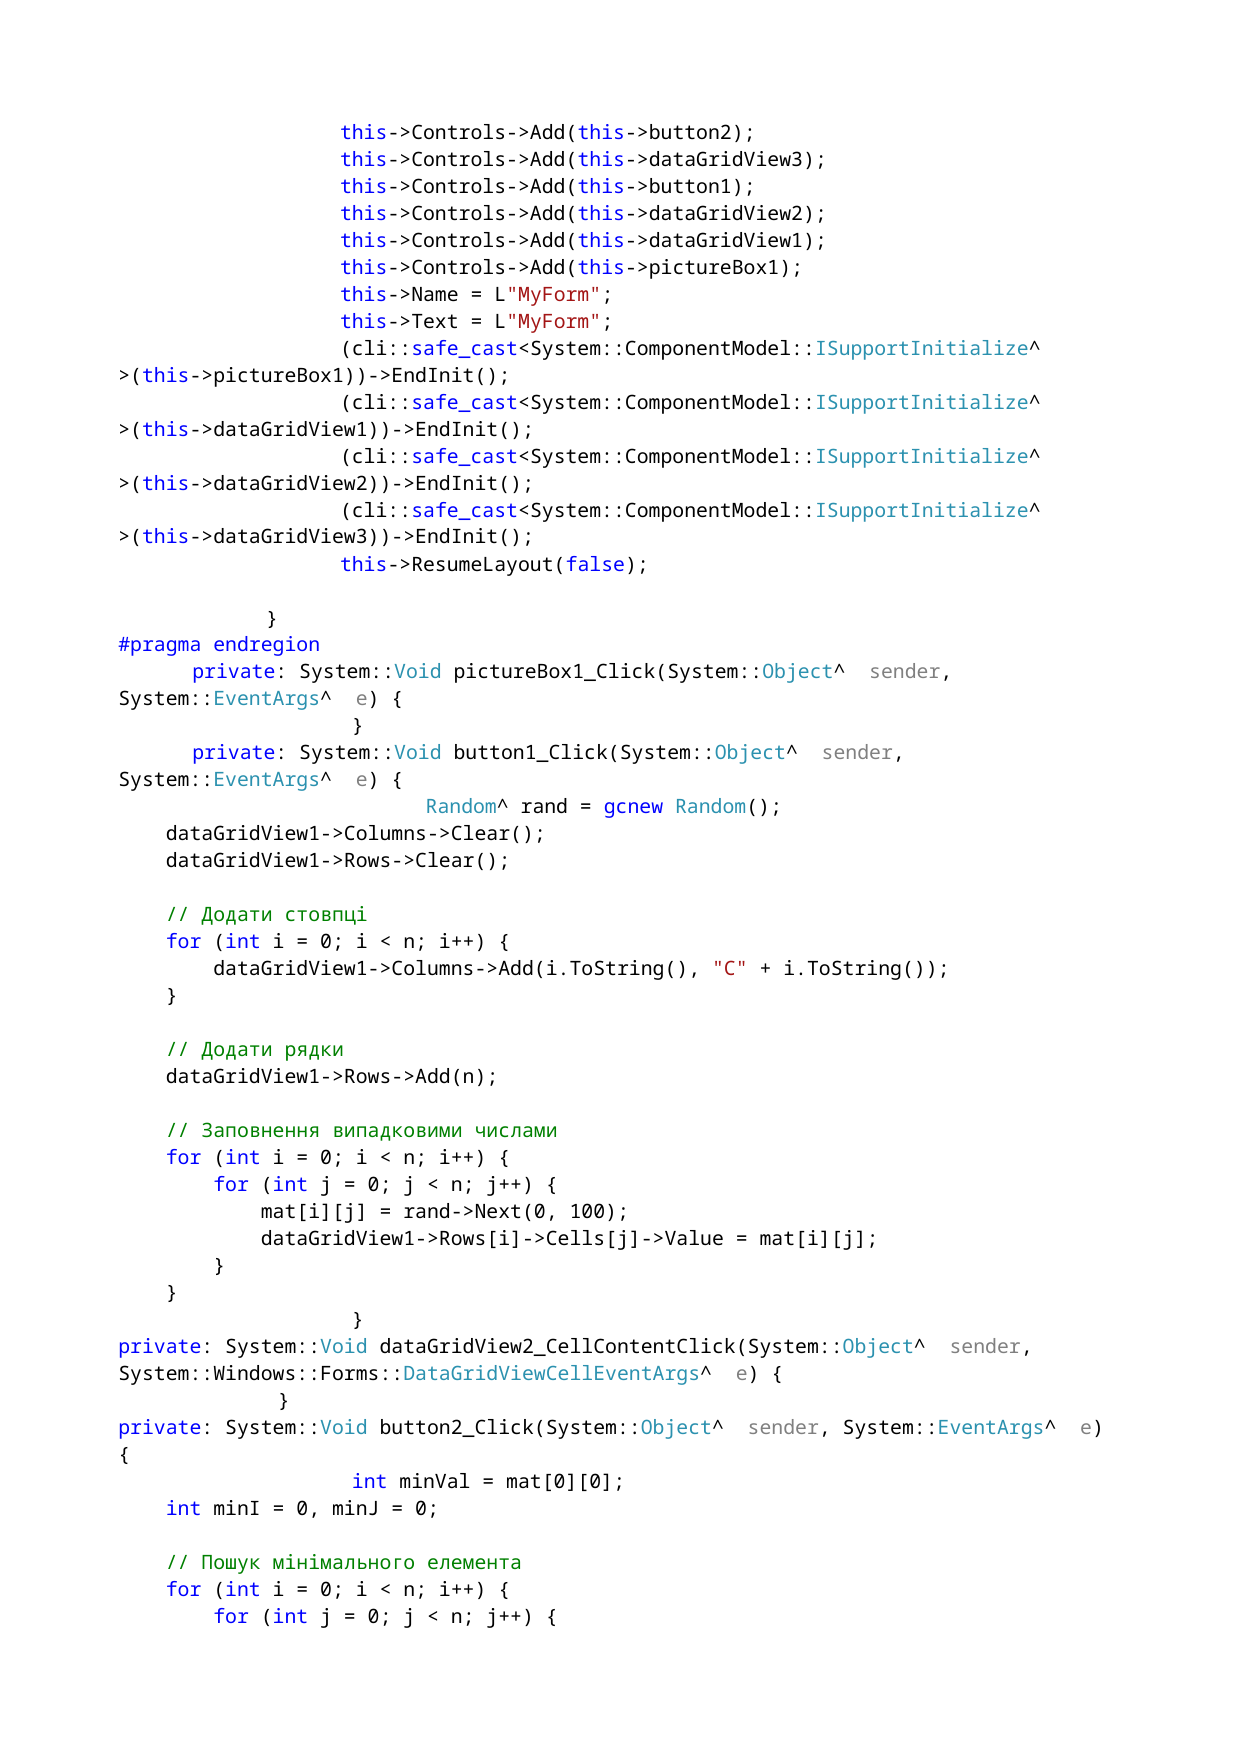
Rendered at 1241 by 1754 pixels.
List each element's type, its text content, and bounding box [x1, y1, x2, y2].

text // Заповнення випадковими числами [118, 1116, 1122, 1143]
text int minVal = mat[0][0]; [118, 1467, 1122, 1494]
text for (int j = 0; j < n; j++) { [118, 1602, 1122, 1629]
text private: System::Void dataGridView2_CellContentClick(System::Object^ sender, System::Windows::Forms::DataGridViewCellEventArgs^ e) { [118, 1332, 1122, 1386]
text // Додати рядки [118, 1035, 1122, 1062]
text for (int i = 0; i < n; i++) { [118, 1143, 1122, 1170]
text int minI = 0, minJ = 0; [118, 1494, 1122, 1521]
text for (int i = 0; i < n; i++) { [118, 927, 1122, 954]
text this->Text = L"MyForm"; [118, 307, 1122, 334]
text for (int j = 0; j < n; j++) { [118, 1170, 1122, 1197]
text this->Controls->Add(this->button1); [118, 172, 1122, 199]
text } [118, 1251, 1122, 1278]
text } [118, 712, 1122, 739]
text } [118, 981, 1122, 1008]
text this->Controls->Add(this->dataGridView2); [118, 199, 1122, 226]
text this->Controls->Add(this->button2); [118, 118, 1122, 145]
text this->ResumeLayout(false); [118, 550, 1122, 577]
text #pragma endregion [118, 631, 1122, 658]
text Random^ rand = gcnew Random(); [118, 793, 1122, 819]
text this->Controls->Add(this->dataGridView1); [118, 226, 1122, 253]
text dataGridView1->Columns->Clear(); [118, 819, 1122, 847]
text } [118, 604, 1122, 631]
text for (int i = 0; i < n; i++) { [118, 1575, 1122, 1602]
text (cli::safe_cast<System::ComponentModel::ISupportInitialize^ >(this->pictureBox1))->EndInit(); [118, 334, 1122, 388]
text private: System::Void button2_Click(System::Object^ sender, System::EventArgs^ e) { [118, 1413, 1122, 1467]
text // Пошук мінімального елемента [118, 1548, 1122, 1575]
text this->Controls->Add(this->pictureBox1); [118, 253, 1122, 280]
text dataGridView1->Rows->Clear(); [118, 847, 1122, 873]
text (cli::safe_cast<System::ComponentModel::ISupportInitialize^ >(this->dataGridView1))->EndInit(); [118, 388, 1122, 442]
text private: System::Void button1_Click(System::Object^ sender, System::EventArgs^ e) { [118, 739, 1122, 793]
text (cli::safe_cast<System::ComponentModel::ISupportInitialize^ >(this->dataGridView3))->EndInit(); [118, 496, 1122, 550]
text (cli::safe_cast<System::ComponentModel::ISupportInitialize^ >(this->dataGridView2))->EndInit(); [118, 442, 1122, 496]
text } [118, 1278, 1122, 1305]
text } [118, 1386, 1122, 1413]
text mat[i][j] = rand->Next(0, 100); [118, 1197, 1122, 1224]
text // Додати стовпці [118, 901, 1122, 927]
text dataGridView1->Columns->Add(i.ToString(), "C" + i.ToString()); [118, 954, 1122, 981]
text this->Name = L"MyForm"; [118, 280, 1122, 307]
text dataGridView1->Rows[i]->Cells[j]->Value = mat[i][j]; [118, 1224, 1122, 1251]
text private: System::Void pictureBox1_Click(System::Object^ sender, System::EventArgs^ e) { [118, 658, 1122, 712]
text this->Controls->Add(this->dataGridView3); [118, 145, 1122, 172]
text dataGridView1->Rows->Add(n); [118, 1062, 1122, 1089]
text } [118, 1305, 1122, 1332]
